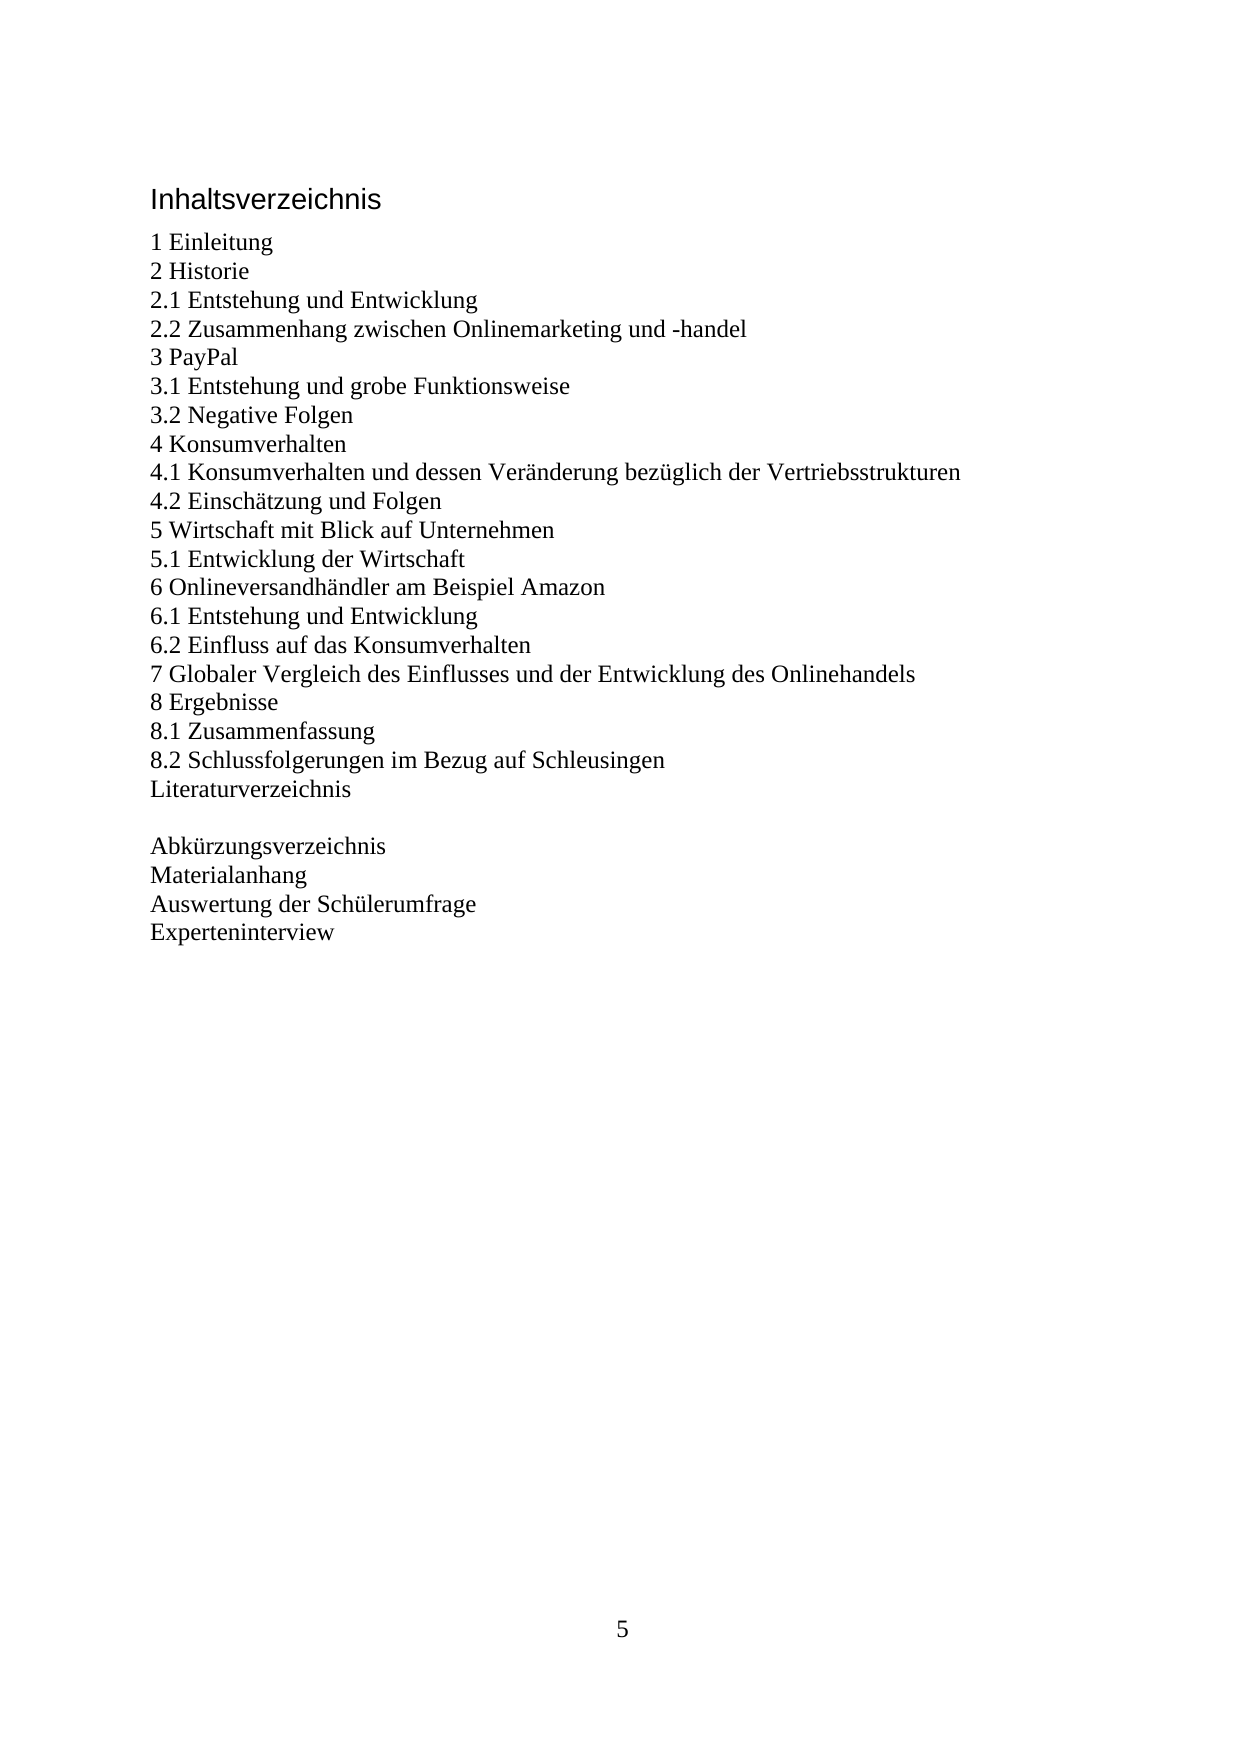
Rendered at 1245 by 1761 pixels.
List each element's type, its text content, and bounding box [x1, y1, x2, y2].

text 3.1 Entstehung und grobe Funktionsweise [150, 371, 1095, 400]
text Auswertung der Schülerumfrage [150, 889, 1095, 917]
text 4 Konsumverhalten [150, 429, 1095, 457]
text 4.1 Konsumverhalten und dessen Veränderung bezüglich der Vertriebsstrukturen [150, 457, 1095, 486]
text 2.2 Zusammenhang zwischen Onlinemarketing und -handel [150, 314, 1095, 342]
text 6.2 Einfluss auf das Konsumverhalten [150, 630, 1095, 659]
text 7 Globaler Vergleich des Einflusses und der Entwicklung des Onlinehandels [150, 659, 1095, 687]
text 4.2 Einschätzung und Folgen [150, 486, 1095, 515]
text Experteninterview [150, 917, 1095, 946]
text Abkürzungsverzeichnis [150, 831, 1095, 860]
text 8.1 Zusammenfassung [150, 716, 1095, 745]
text 5.1 Entwicklung der Wirtschaft [150, 544, 1095, 572]
text 1 Einleitung [150, 227, 1095, 256]
text 8.2 Schlussfolgerungen im Bezug auf Schleusingen [150, 745, 1095, 774]
text Literaturverzeichnis [150, 774, 1095, 802]
subtitle Inhaltsverzeichnis [150, 182, 1095, 216]
text 3 PayPal [150, 342, 1095, 371]
text 6.1 Entstehung und Entwicklung [150, 601, 1095, 630]
text 5 Wirtschaft mit Blick auf Unternehmen [150, 515, 1095, 544]
text 3.2 Negative Folgen [150, 400, 1095, 429]
text 6 Onlineversandhändler am Beispiel Amazon [150, 572, 1095, 601]
text 2.1 Entstehung und Entwicklung [150, 285, 1095, 314]
text Materialanhang [150, 860, 1095, 889]
text 8 Ergebnisse [150, 687, 1095, 716]
text 2 Historie [150, 256, 1095, 285]
